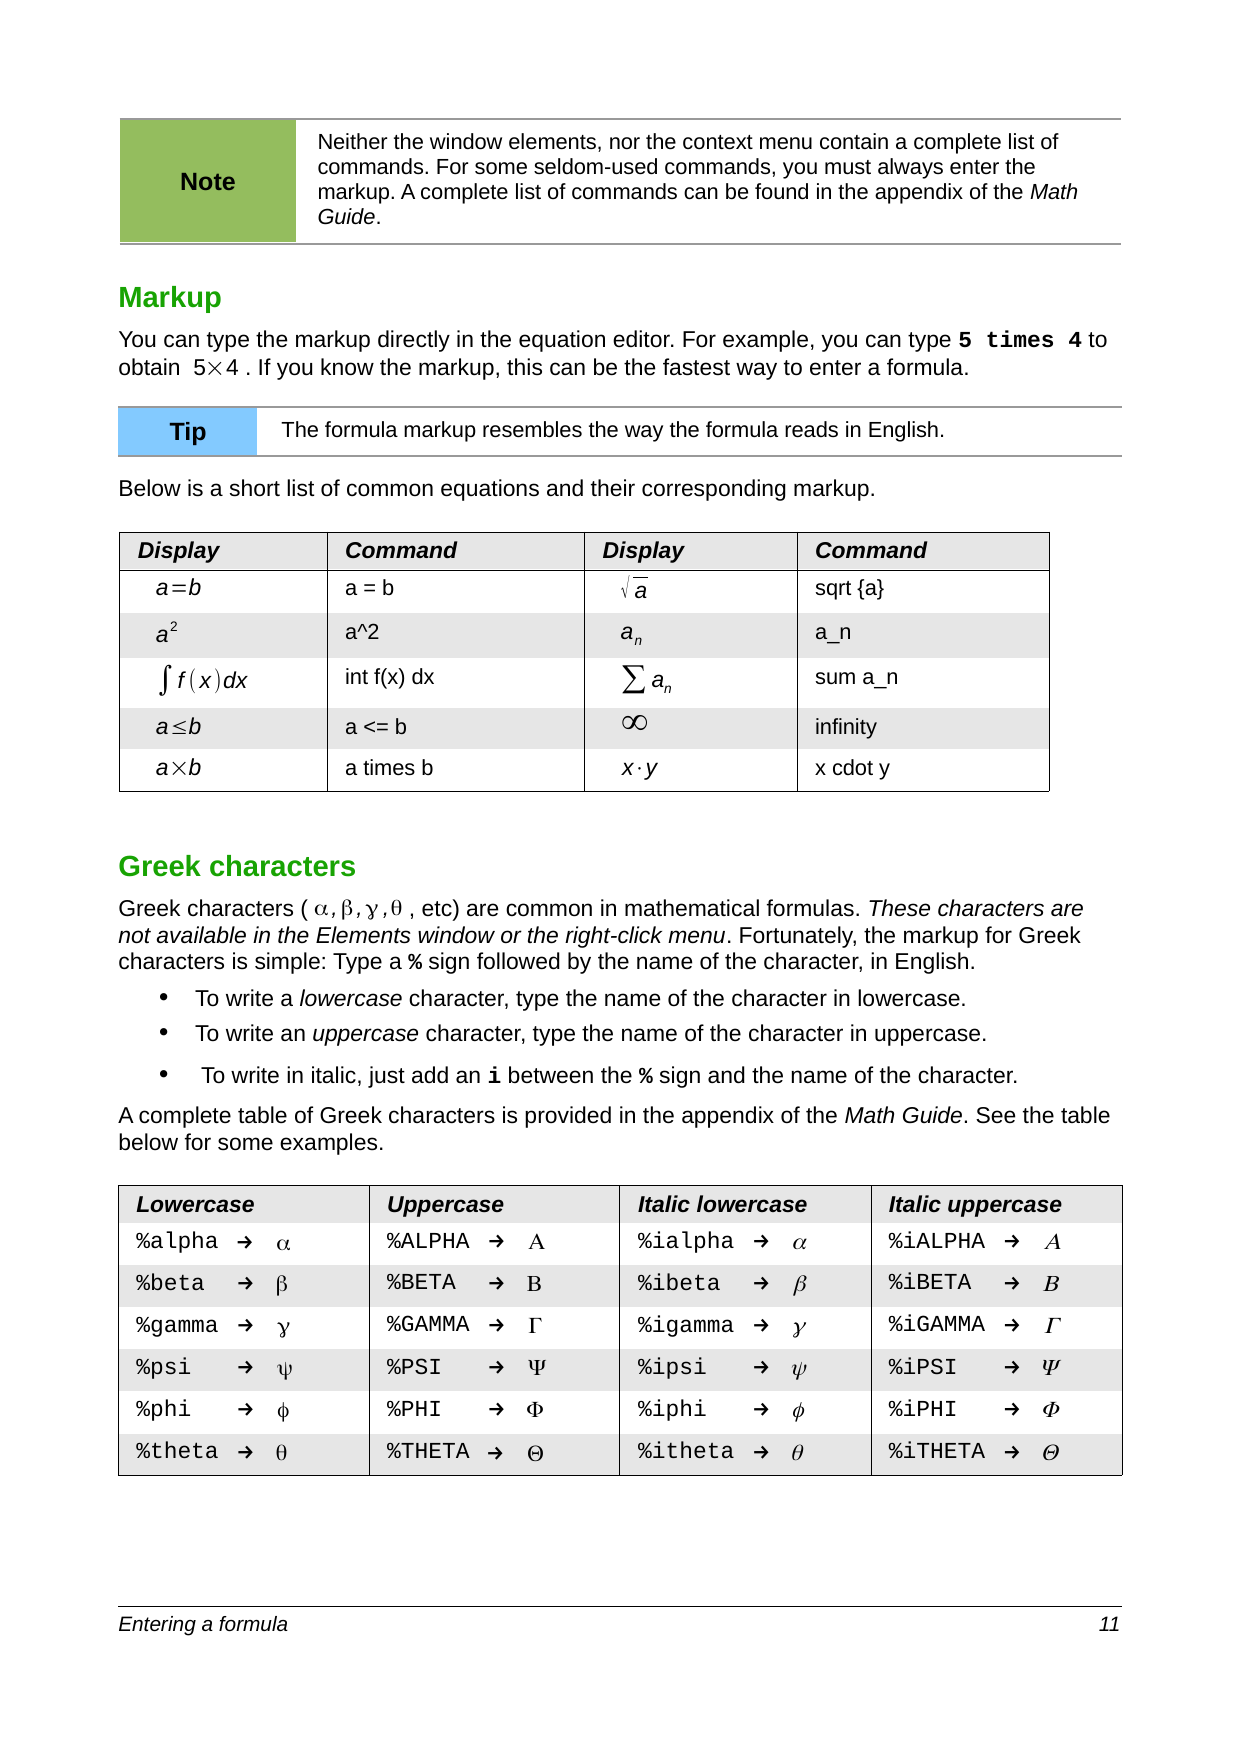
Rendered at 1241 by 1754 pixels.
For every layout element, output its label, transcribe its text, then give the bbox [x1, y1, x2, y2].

table_cell [120, 658, 327, 708]
list To write an uppercase character, type the name of the character in uppercase. [156, 1018, 1122, 1048]
table_header Lowercase [119, 1186, 369, 1223]
table_header Uppercase [370, 1186, 619, 1223]
subtitle Greek characters [118, 849, 1122, 883]
list To write a lowercase character, type the name of the character in lowercase. [156, 983, 1122, 1012]
table_cell [585, 571, 797, 613]
table_cell %beta [119, 1265, 369, 1307]
table_header Display [585, 533, 797, 569]
table_cell %PHI [370, 1391, 619, 1434]
table_cell %iphi [620, 1391, 871, 1434]
text A complete table of Greek characters is provided in the appendix of the Math Guide. See the table below for some examples. [118, 1102, 1122, 1155]
table_cell [120, 613, 327, 658]
table_cell sum a_n [798, 658, 1049, 708]
table_cell %itheta [620, 1434, 871, 1475]
table_header Neither the window elements, nor the context menu contain a complete list of commands. For some seldom-used commands, you must always enter the markup. A complete list of commands can be found in the appendix of the Math Guide. [296, 120, 1121, 242]
table_cell %ialpha [620, 1223, 871, 1265]
table_cell %igamma [620, 1307, 871, 1349]
table_header Command [798, 533, 1049, 569]
list Greek characters (, etc) are common in mathematical formulas. These characters are not available in the Elements window or the right-click menu. Fortunately, the markup for Greek characters is simple: Type a % sign followed by the name of the character, in English. [118, 895, 1122, 977]
table_header Tip [118, 408, 257, 455]
table_header Italic lowercase [620, 1186, 871, 1223]
table_cell %GAMMA [370, 1307, 619, 1349]
table_cell x cdot y [798, 750, 1049, 791]
text Below is a short list of common equations and their corresponding markup. [118, 475, 1122, 501]
table_cell [585, 613, 797, 658]
list To write in italic, just add an i between the % sign and the name of the character. [156, 1060, 1122, 1090]
text You can type the markup directly in the equation editor. For example, you can type 5 times 4 to obtain . If you know the markup, this can be the fastest way to enter a formula. [118, 326, 1122, 381]
table_cell %alpha [119, 1223, 369, 1265]
table_header The formula markup resembles the way the formula reads in English. [258, 408, 1122, 455]
table_cell %phi [119, 1391, 369, 1434]
table_cell %gamma [119, 1307, 369, 1349]
table_cell %iPHI [872, 1391, 1122, 1434]
table_cell %iGAMMA [872, 1307, 1122, 1349]
table_cell %iALPHA [872, 1223, 1122, 1265]
table_header Command [328, 533, 584, 569]
table_cell a times b [328, 750, 584, 791]
table_cell a^2 [328, 613, 584, 658]
table_cell %ipsi [620, 1349, 871, 1391]
table_cell %theta [119, 1434, 369, 1475]
table_cell sqrt {a} [798, 571, 1049, 613]
table_cell [585, 658, 797, 708]
table_cell int f(x) dx [328, 658, 584, 708]
table_cell %THETA [370, 1434, 619, 1475]
table_cell %psi [119, 1349, 369, 1391]
table_cell %iPSI [872, 1349, 1122, 1391]
table_cell %iTHETA [872, 1434, 1122, 1475]
table_cell a <= b [328, 708, 584, 749]
table_cell a = b [328, 571, 584, 613]
table_header Note [120, 120, 296, 242]
table_cell %iBETA [872, 1265, 1122, 1307]
table_cell %ALPHA [370, 1223, 619, 1265]
table_cell [120, 571, 327, 613]
table_cell [585, 708, 797, 749]
table_cell %BETA [370, 1265, 619, 1307]
table_cell infinity [798, 708, 1049, 749]
table_header Italic uppercase [872, 1186, 1122, 1223]
table_cell [120, 750, 327, 791]
subtitle Markup [118, 280, 1122, 314]
table_cell %PSI [370, 1349, 619, 1391]
table_cell [585, 750, 797, 791]
table_header Display [120, 533, 327, 569]
table_cell %ibeta [620, 1265, 871, 1307]
table_cell a_n [798, 613, 1049, 658]
table_cell [120, 708, 327, 749]
